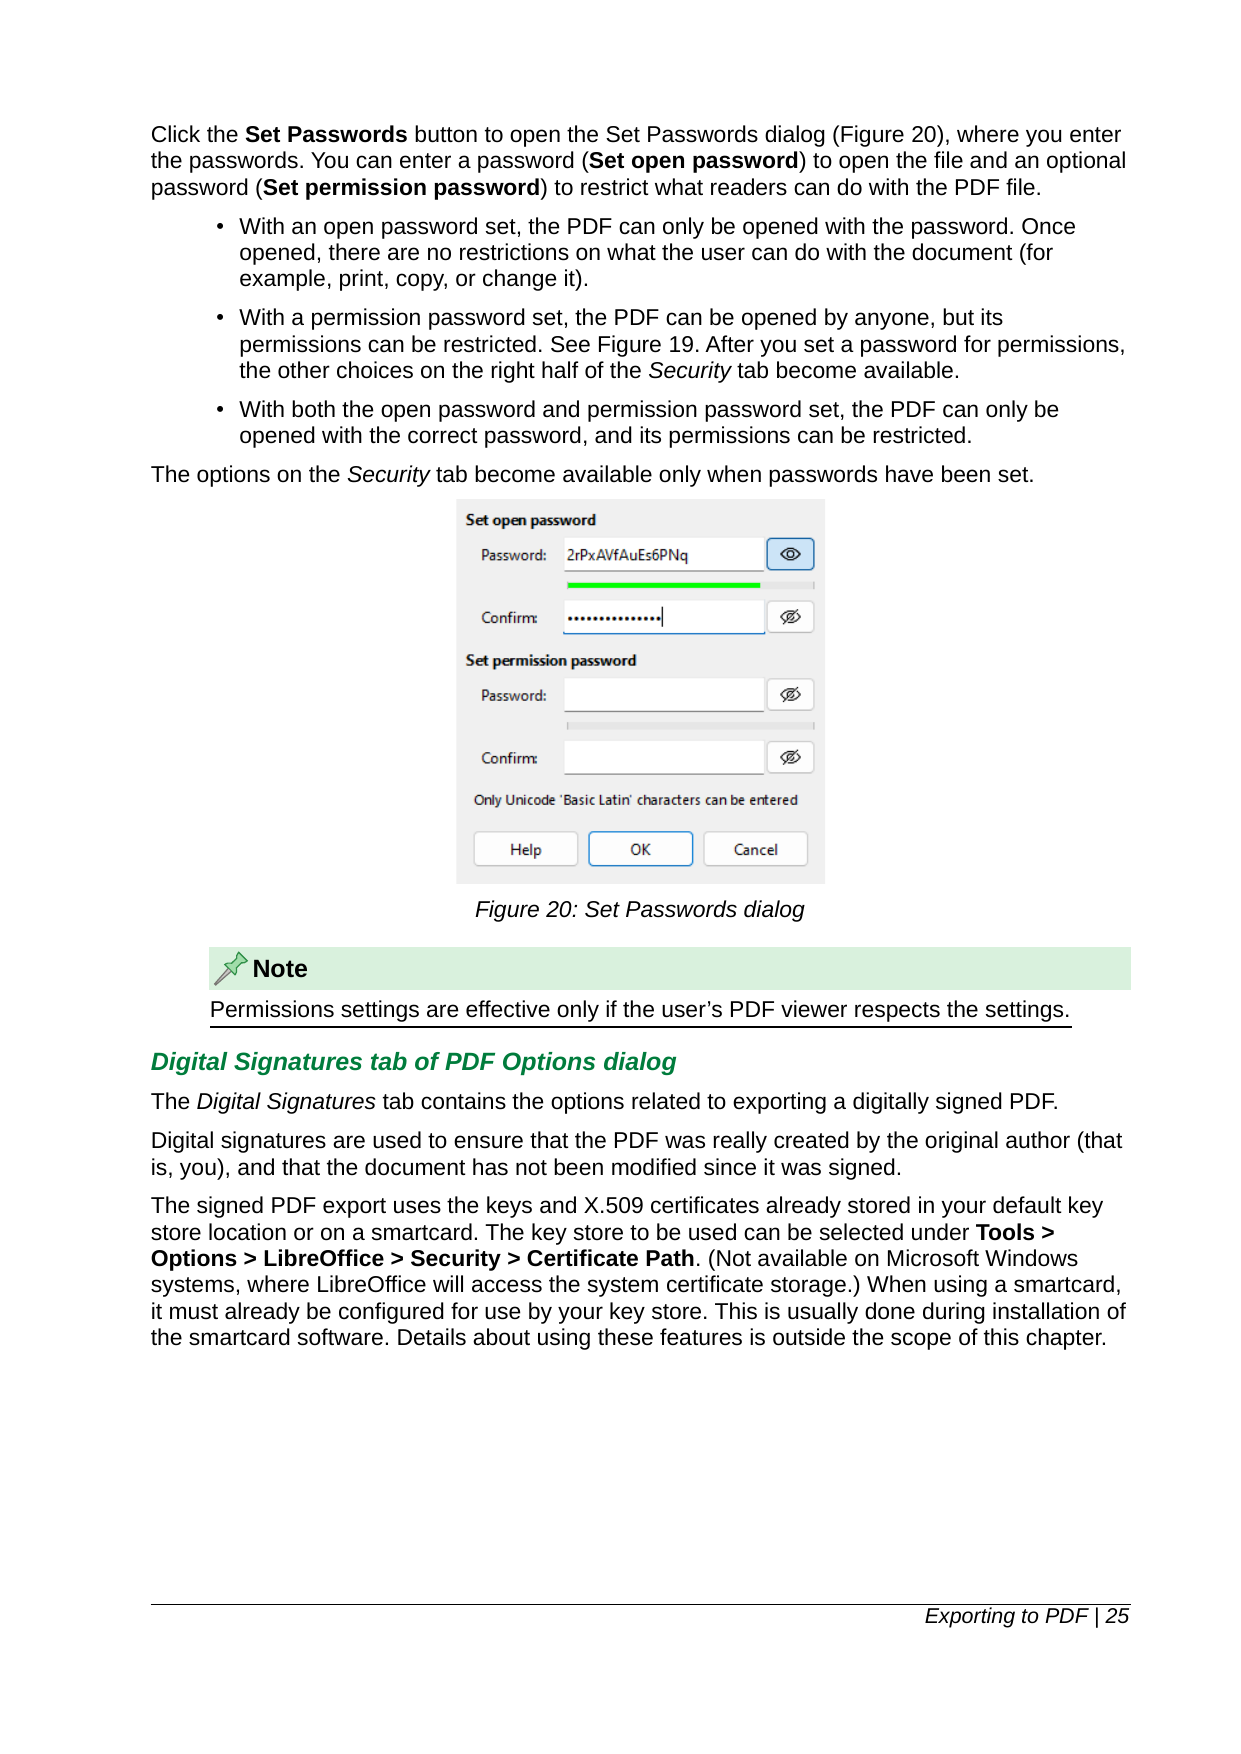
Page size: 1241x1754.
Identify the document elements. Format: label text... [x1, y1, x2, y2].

list With an open password set, the PDF can only be opened with the password. Once opened, there are no restrictions on what the user can do with the document (for example, print, copy, or change it). [224, 213, 1131, 292]
subtitle Digital Signatures tab of PDF Options dialog [151, 1047, 1131, 1076]
subtitle Note [209, 947, 1131, 990]
list Click the Set Passwords button to open the Set Passwords dialog (Figure 20), where you enter the passwords. You can enter a password (Set open password) to open the file and an optional password (Set permission password) to restrict what readers can do with the PDF file. [151, 121, 1131, 200]
text Digital signatures are used to ensure that the PDF was really created by the original author (that is, you), and that the document has not been modified since it was signed. [151, 1127, 1131, 1180]
text Figure 20: Set Passwords dialog [456, 896, 825, 922]
text The signed PDF export uses the keys and X.509 certificates already stored in your default key store location or on a smartcard. The key store to be used can be selected under Tools > Options > LibreOffice > Security > Certificate Path. (Not available on Microsoft Windows systems, where LibreOffice will access the system certificate storage.) When using a smartcard, it must already be configured for use by your key store. This is usually done during installation of the smartcard software. Details about using these features is outside the scope of this chapter. [151, 1192, 1131, 1351]
list With a permission password set, the PDF can be opened by anyone, but its permissions can be restricted. See Figure 19. After you set a password for permissions, the other choices on the right half of the Security tab become available. [224, 304, 1131, 383]
text Permissions settings are effective only if the user’s PDF viewer respects the settings. [209, 996, 1072, 1028]
text The options on the Security tab become available only when passwords have been set. [151, 461, 1131, 487]
text The Digital Signatures tab contains the options related to exporting a digitally signed PDF. [151, 1088, 1131, 1115]
list With both the open password and permission password set, the PDF can only be opened with the correct password, and its permissions can be restricted. [224, 396, 1131, 448]
picture [456, 499, 826, 884]
